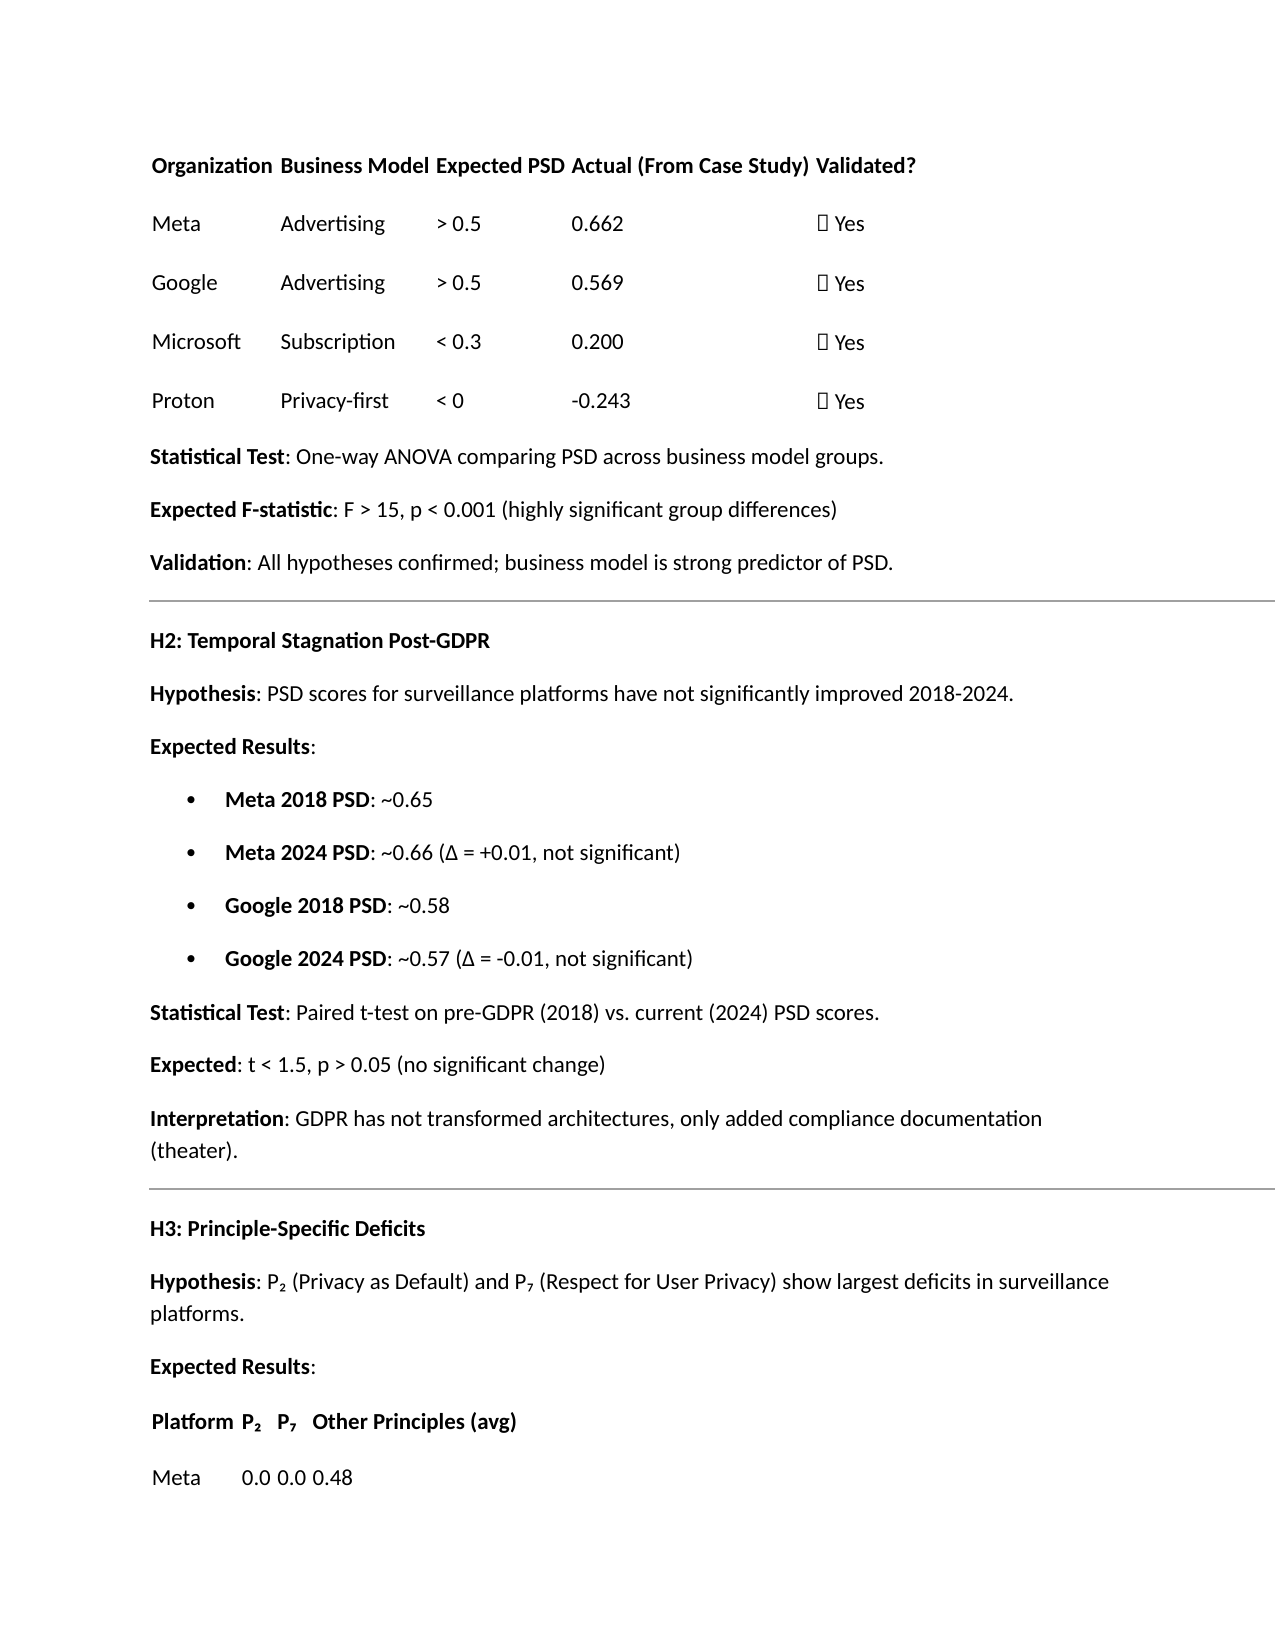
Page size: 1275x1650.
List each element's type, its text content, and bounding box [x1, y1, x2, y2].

text Statistical Test: One-way ANOVA comparing PSD across business model groups. [150, 442, 1125, 470]
table_cell Proton [150, 383, 279, 442]
table_cell ✅ Yes [814, 265, 922, 324]
table_cell ✅ Yes [814, 324, 922, 383]
table_cell 0.662 [570, 206, 814, 265]
table_header Expected PSD [434, 150, 570, 206]
text Interpretation: GDPR has not transformed architectures, only added compliance documentation (theater). [150, 1104, 1125, 1164]
table_cell 0.200 [570, 324, 814, 383]
text Validation: All hypotheses confirmed; business model is strong predictor of PSD. [150, 548, 1125, 576]
table_header Platform [150, 1405, 240, 1461]
text Expected F-statistic: F > 15, p < 0.001 (highly significant group differences) [150, 495, 1125, 523]
table_cell Meta [150, 1461, 240, 1492]
table_cell Microsoft [150, 324, 279, 383]
table_cell > 0.5 [434, 206, 570, 265]
text H2: Temporal Stagnation Post-GDPR [150, 626, 1125, 654]
table_cell Advertising [279, 265, 434, 324]
table_cell < 0 [434, 383, 570, 442]
table_cell ✅ Yes [814, 206, 922, 265]
table_cell 0.48 [311, 1461, 523, 1492]
table_cell ✅ Yes [814, 383, 922, 442]
table_cell Advertising [279, 206, 434, 265]
list Meta 2024 PSD: ~0.66 (Δ = +0.01, not significant) [187, 838, 1125, 867]
table_cell Google [150, 265, 279, 324]
table_cell > 0.5 [434, 265, 570, 324]
table_cell Meta [150, 206, 279, 265]
text H3: Principle-Specific Deficits [150, 1214, 1125, 1242]
list Google 2018 PSD: ~0.58 [187, 892, 1125, 919]
text Hypothesis: P₂ (Privacy as Default) and P₇ (Respect for User Privacy) show largest deficits in surveillance platforms. [150, 1267, 1125, 1327]
table_header Organization [150, 150, 279, 206]
list Google 2024 PSD: ~0.57 (Δ = -0.01, not significant) [187, 944, 1125, 973]
text Hypothesis: PSD scores for surveillance platforms have not significantly improved 2018-2024. [150, 679, 1125, 707]
text Expected Results: [150, 732, 1125, 761]
text Expected: t < 1.5, p > 0.05 (no significant change) [150, 1051, 1125, 1079]
list Meta 2018 PSD: ~0.65 [187, 786, 1125, 813]
table_header P₂ [240, 1405, 275, 1461]
text Expected Results: [150, 1352, 1125, 1380]
table_cell Privacy-first [279, 383, 434, 442]
table_header Validated? [814, 150, 922, 206]
table_cell < 0.3 [434, 324, 570, 383]
table_cell 0.0 [275, 1461, 311, 1492]
table_cell 0.0 [240, 1461, 275, 1492]
table_header Actual (From Case Study) [570, 150, 814, 206]
text Statistical Test: Paired t-test on pre-GDPR (2018) vs. current (2024) PSD scores. [150, 998, 1125, 1026]
table_cell 0.569 [570, 265, 814, 324]
table_cell Subscription [279, 324, 434, 383]
table_header Business Model [279, 150, 434, 206]
table_header Other Principles (avg) [311, 1405, 523, 1461]
table_cell -0.243 [570, 383, 814, 442]
table_header P₇ [275, 1405, 311, 1461]
